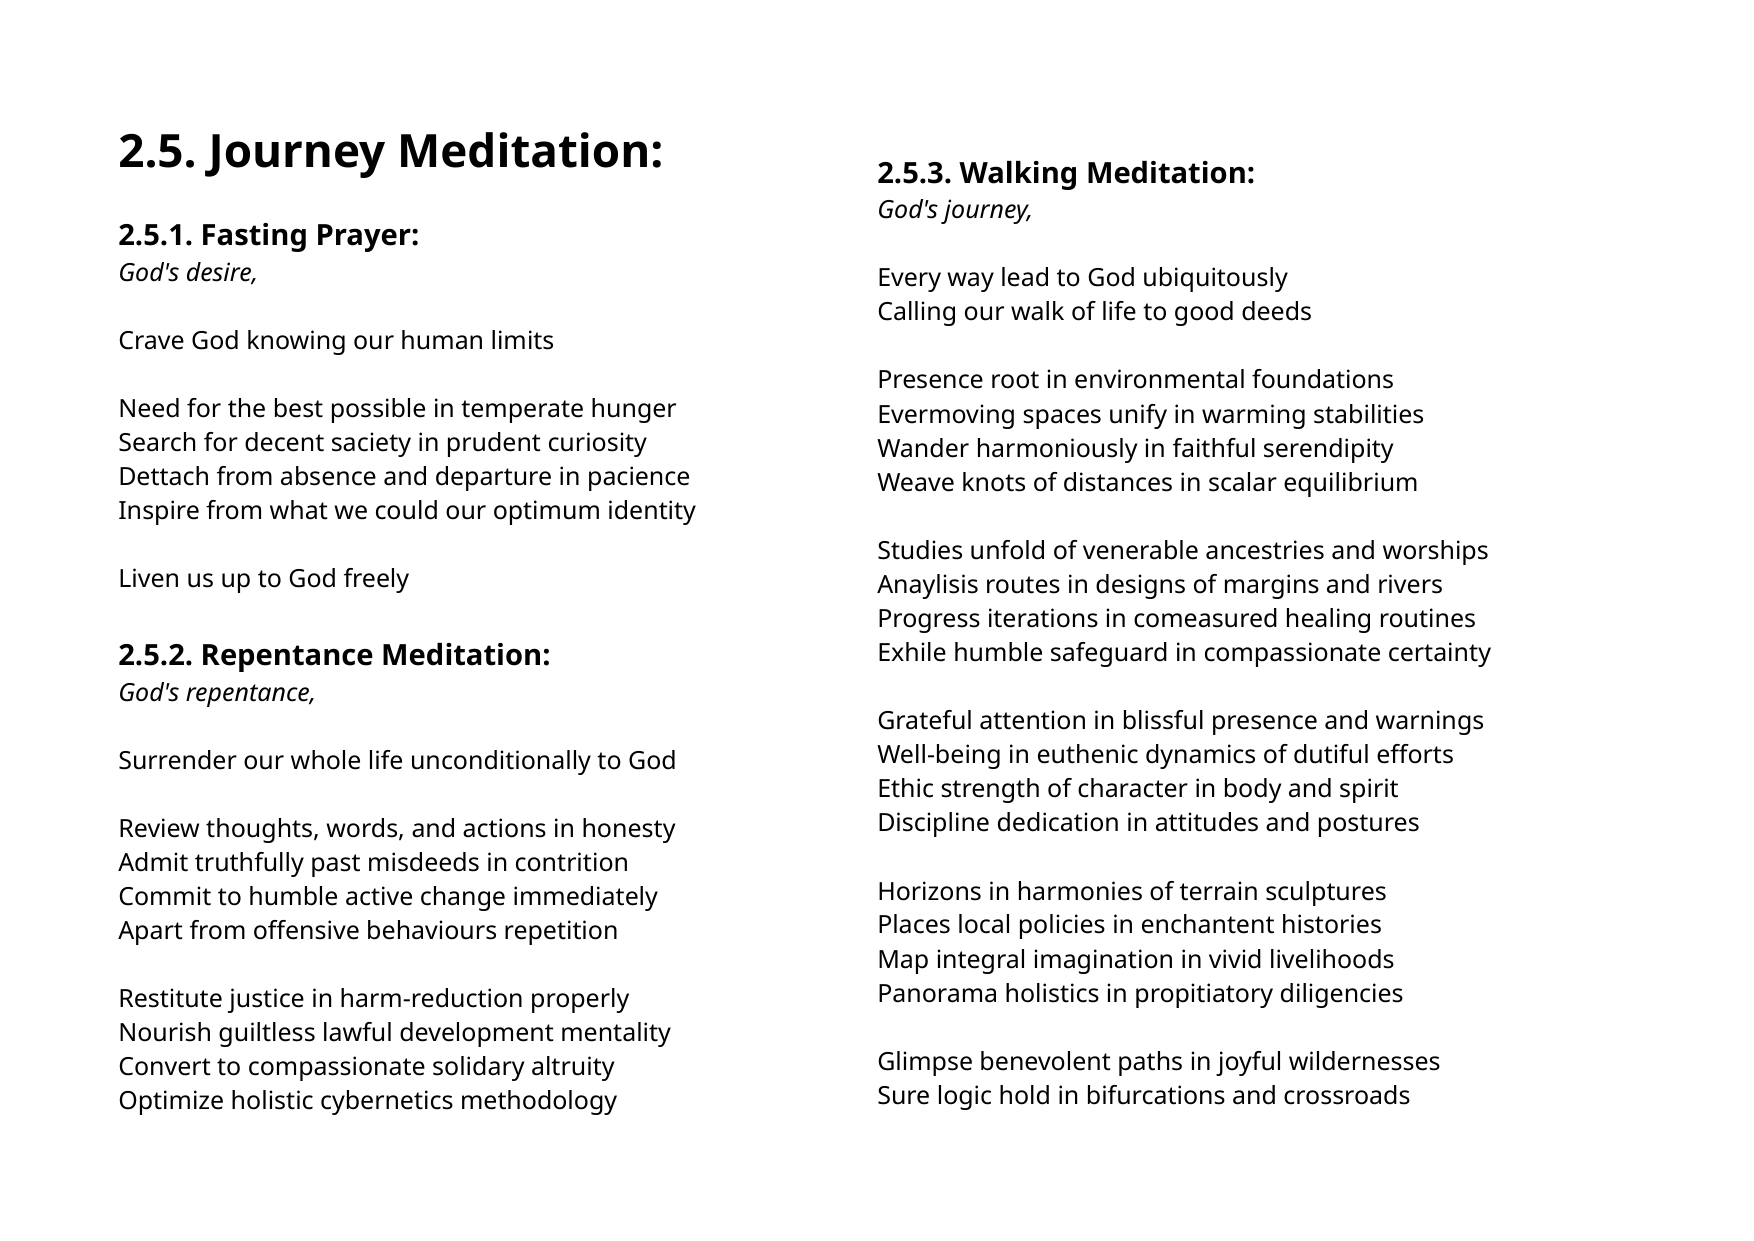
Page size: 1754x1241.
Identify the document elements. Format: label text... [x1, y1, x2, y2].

text Anaylisis routes in designs of margins and rivers [877, 567, 1636, 601]
text Well-being in euthenic dynamics of dutiful efforts [877, 737, 1636, 771]
text Crave God knowing our human limits [118, 322, 877, 356]
text Map integral imagination in vivid livelihoods [877, 941, 1636, 975]
text Exhile humble safeguard in compassionate certainty [877, 635, 1636, 669]
text Inspire from what we could our optimum identity [118, 493, 877, 527]
text Liven us up to God freely [118, 561, 877, 595]
text Commit to humble active change immediately [118, 879, 877, 913]
text Ethic strength of character in body and spirit [877, 771, 1636, 805]
text Places local policies in enchantent histories [877, 907, 1636, 941]
text Optimize holistic cybernetics methodology [118, 1083, 877, 1117]
text Progress iterations in comeasured healing routines [877, 601, 1636, 635]
text Weave knots of distances in scalar equilibrium [877, 464, 1636, 498]
text 2.5.2. Repentance Meditation: [118, 634, 877, 674]
text Restitute justice in harm-reduction properly [118, 981, 877, 1015]
text Surrender our whole life unconditionally to God [118, 742, 877, 776]
text God's desire, [118, 254, 877, 288]
text 2.5.1. Fasting Prayer: [118, 214, 877, 254]
text Presence root in environmental foundations [877, 362, 1636, 396]
text Dettach from absence and departure in pacience [118, 459, 877, 493]
text Grateful attention in blissful presence and warnings [877, 703, 1636, 737]
text Apart from offensive behaviours repetition [118, 913, 877, 947]
text Need for the best possible in temperate hunger [118, 391, 877, 424]
text Admit truthfully past misdeeds in contrition [118, 844, 877, 879]
text Sure logic hold in bifurcations and crossroads [877, 1077, 1636, 1112]
text Discipline dedication in attitudes and postures [877, 805, 1636, 839]
text Wander harmoniously in faithful serendipity [877, 430, 1636, 464]
text God's journey, [877, 192, 1636, 226]
text 2.5.3. Walking Meditation: [877, 152, 1636, 192]
text Studies unfold of venerable ancestries and worships [877, 532, 1636, 567]
text Search for decent saciety in prudent curiosity [118, 424, 877, 459]
text Panorama holistics in propitiatory diligencies [877, 975, 1636, 1009]
text Convert to compassionate solidary altruity [118, 1049, 877, 1083]
text Every way lead to God ubiquitously [877, 260, 1636, 294]
text Glimpse benevolent paths in joyful wildernesses [877, 1043, 1636, 1077]
text 2.5. Journey Meditation: [118, 118, 877, 181]
text Evermoving spaces unify in warming stabilities [877, 396, 1636, 430]
text Nourish guiltless lawful development mentality [118, 1015, 877, 1049]
text Calling our walk of life to good deeds [877, 294, 1636, 328]
text Review thoughts, words, and actions in honesty [118, 811, 877, 844]
text Horizons in harmonies of terrain sculptures [877, 873, 1636, 907]
text God's repentance, [118, 674, 877, 708]
